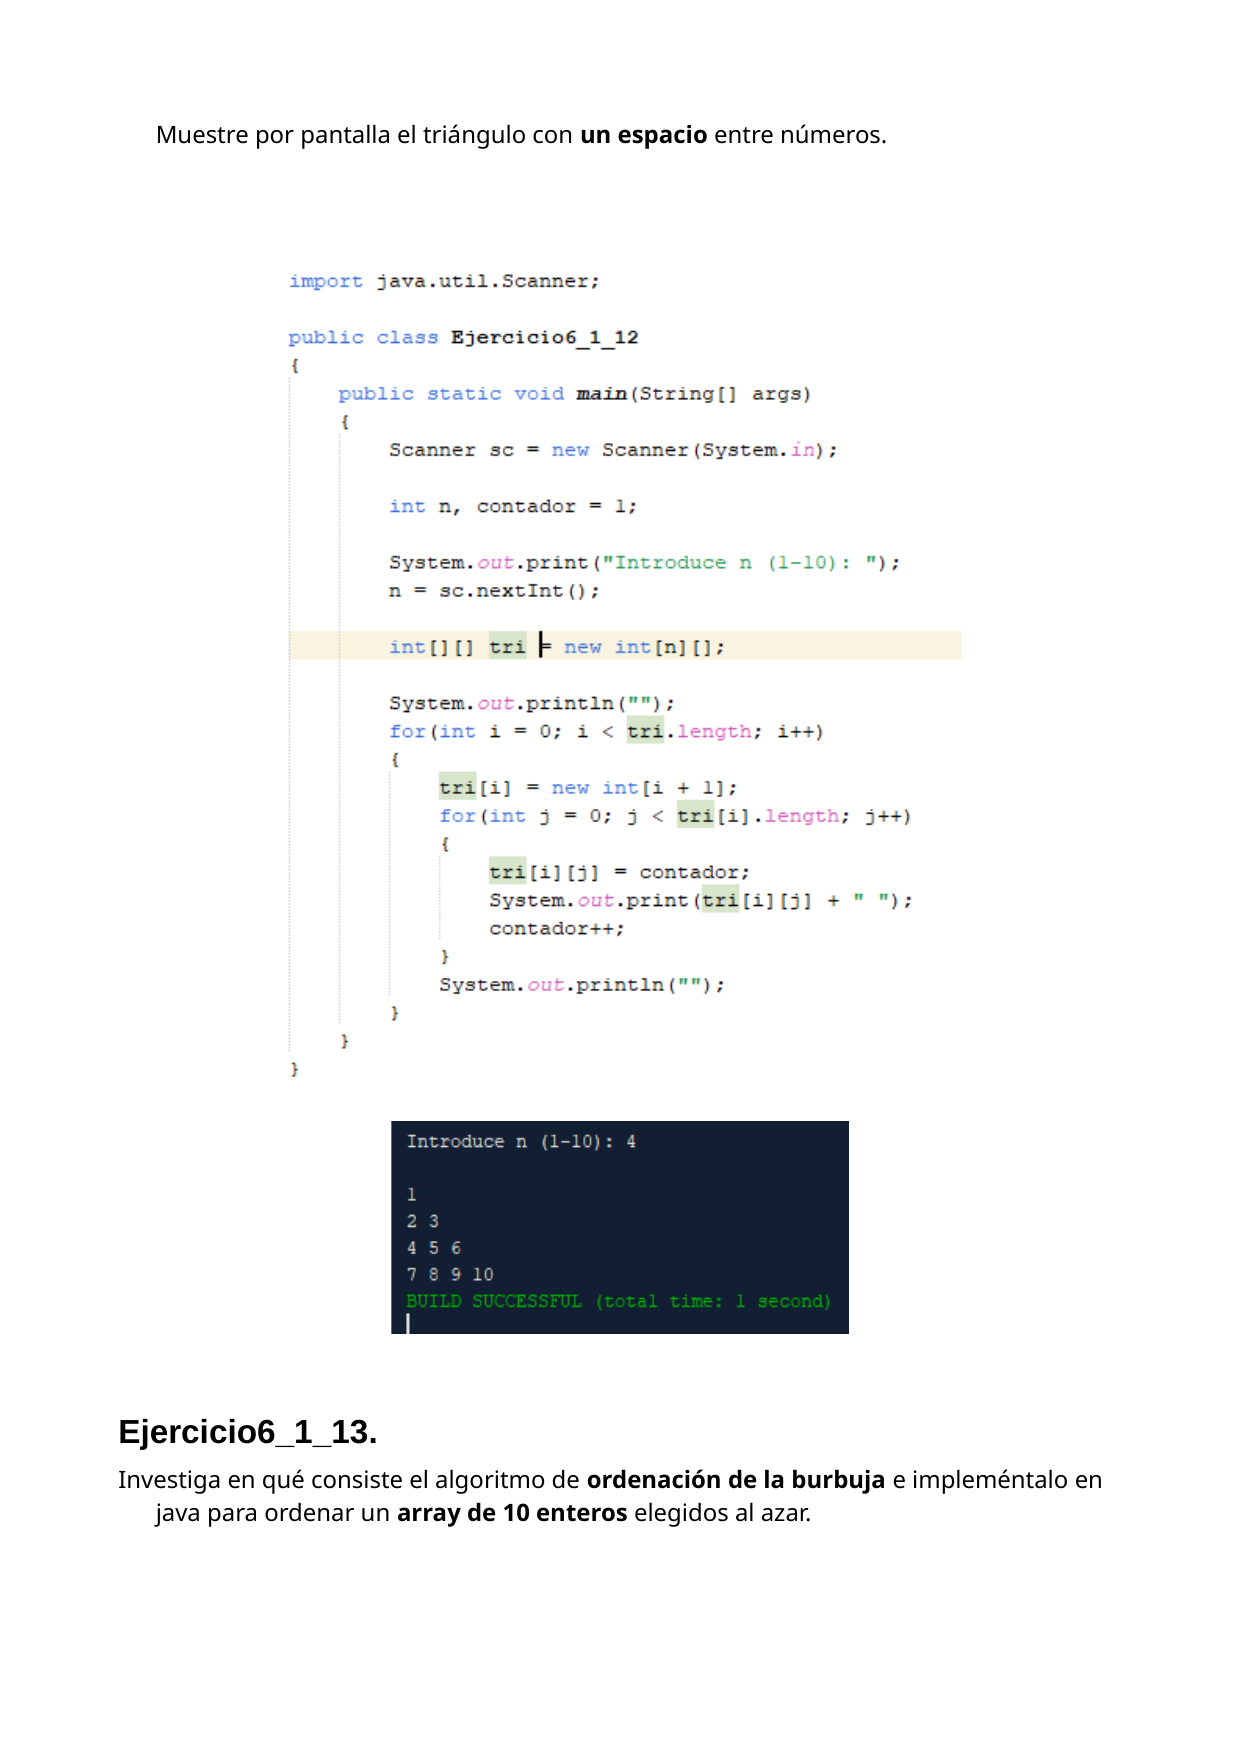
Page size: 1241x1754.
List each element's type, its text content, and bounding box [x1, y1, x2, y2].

picture [391, 1121, 849, 1334]
subtitle Ejercicio6_1_13. [118, 1412, 1122, 1450]
list Muestre por pantalla el triángulo con un espacio entre números. [118, 118, 1122, 151]
picture [278, 256, 962, 1102]
text Investiga en qué consiste el algoritmo de ordenación de la burbuja e impleméntalo en java para ordenar un array de 10 enteros elegidos al azar. [118, 1463, 1122, 1528]
